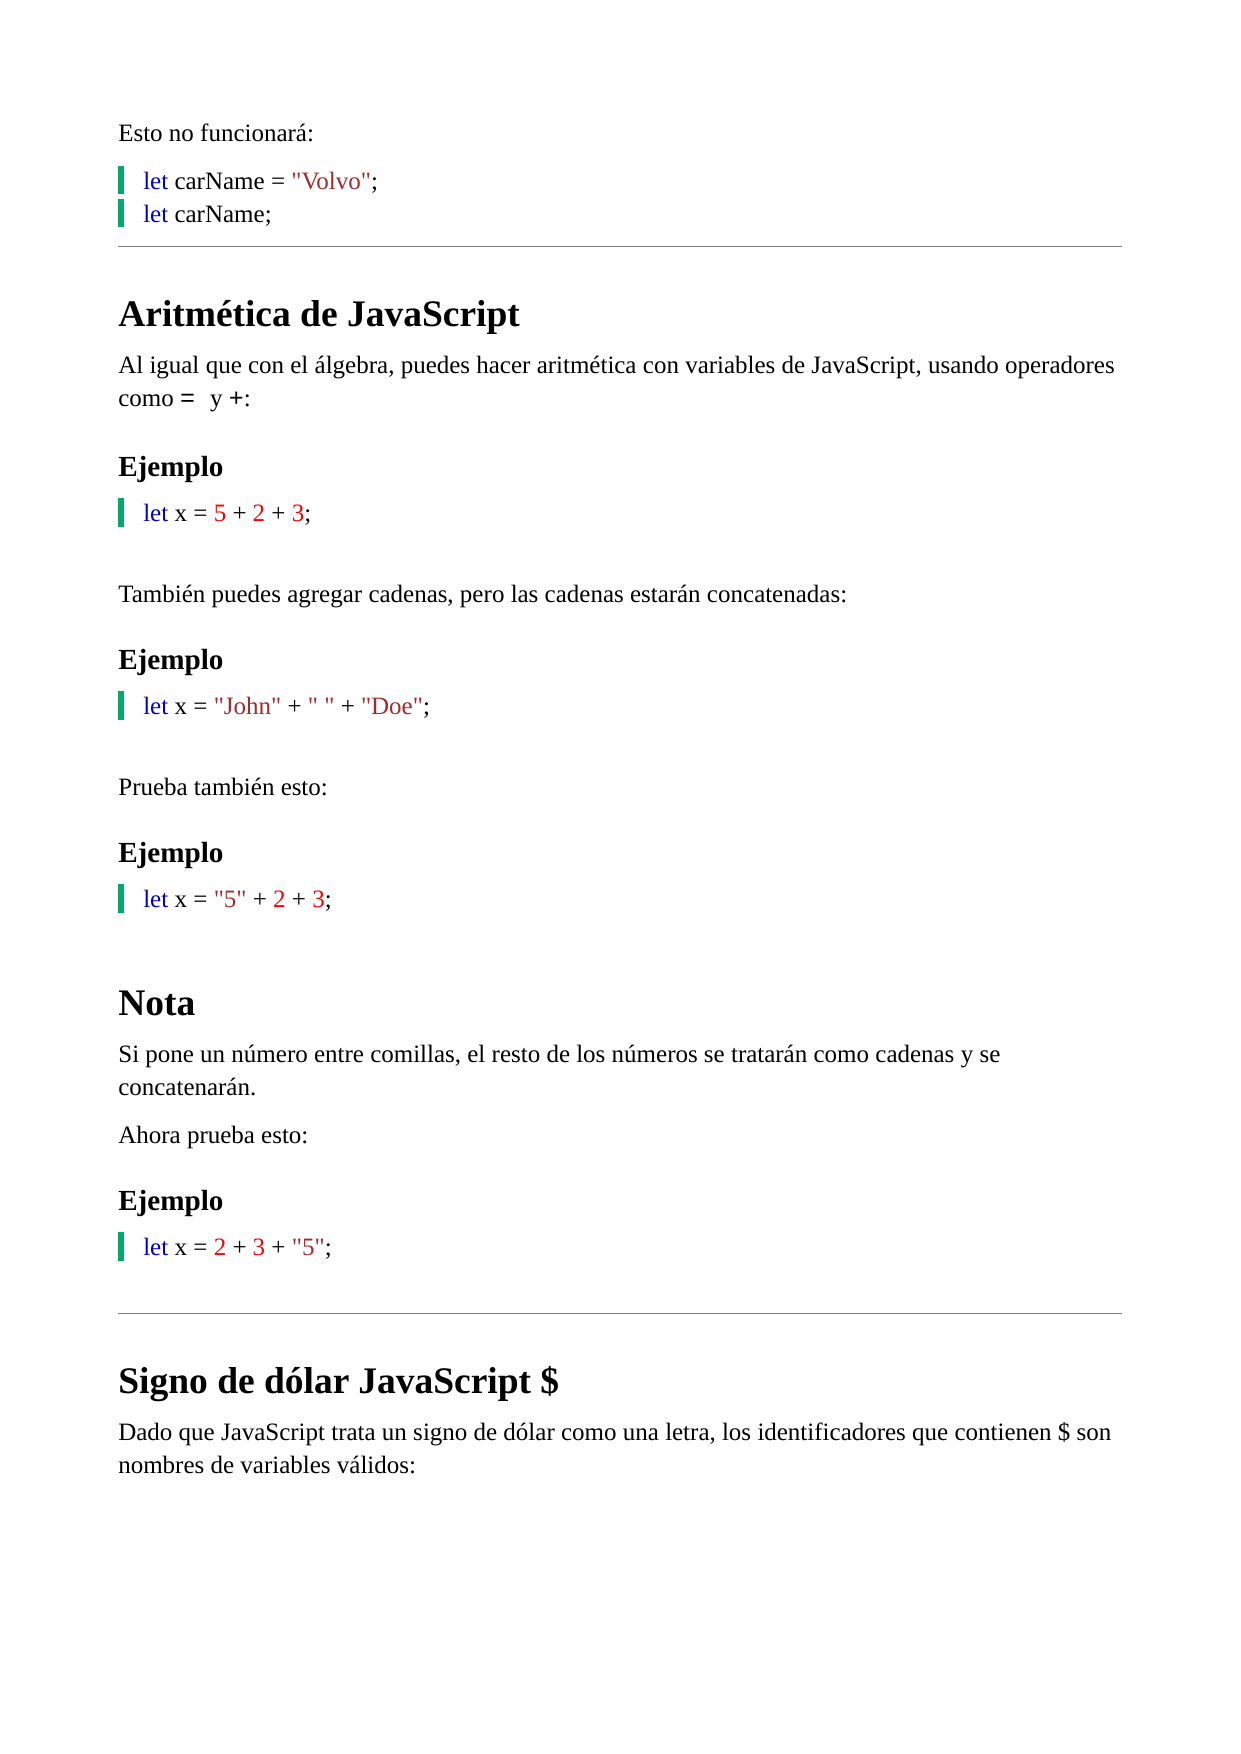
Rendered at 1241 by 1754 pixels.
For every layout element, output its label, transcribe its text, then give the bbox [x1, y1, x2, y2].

subtitle Ejemplo [118, 1183, 1122, 1217]
text let x = "5" + 2 + 3; [124, 884, 1122, 913]
subtitle Ejemplo [118, 449, 1122, 483]
text Ahora prueba esto: [118, 1120, 1122, 1149]
text let x = 2 + 3 + "5"; [124, 1232, 1122, 1261]
subtitle Ejemplo [118, 835, 1122, 869]
subtitle Aritmética de JavaScript [118, 292, 1122, 335]
text Prueba también esto: [118, 772, 1122, 801]
subtitle Ejemplo [118, 642, 1122, 676]
text let x = "John" + " " + "Doe"; [124, 691, 1122, 720]
subtitle Nota [118, 981, 1122, 1024]
text let x = 5 + 2 + 3; [124, 498, 1122, 527]
text Si pone un número entre comillas, el resto de los números se tratarán como cadenas y se concatenarán. [118, 1039, 1122, 1101]
text Esto no funcionará: [118, 118, 1122, 147]
text Dado que JavaScript trata un signo de dólar como una letra, los identificadores que contienen $ son nombres de variables válidos: [118, 1417, 1122, 1479]
subtitle Signo de dólar JavaScript $ [118, 1358, 1122, 1401]
text Al igual que con el álgebra, puedes hacer aritmética con variables de JavaScript, usando operadores como = y +: [118, 350, 1122, 414]
text También puedes agregar cadenas, pero las cadenas estarán concatenadas: [118, 579, 1122, 608]
text let carName = "Volvo"; let carName; [118, 166, 1122, 227]
